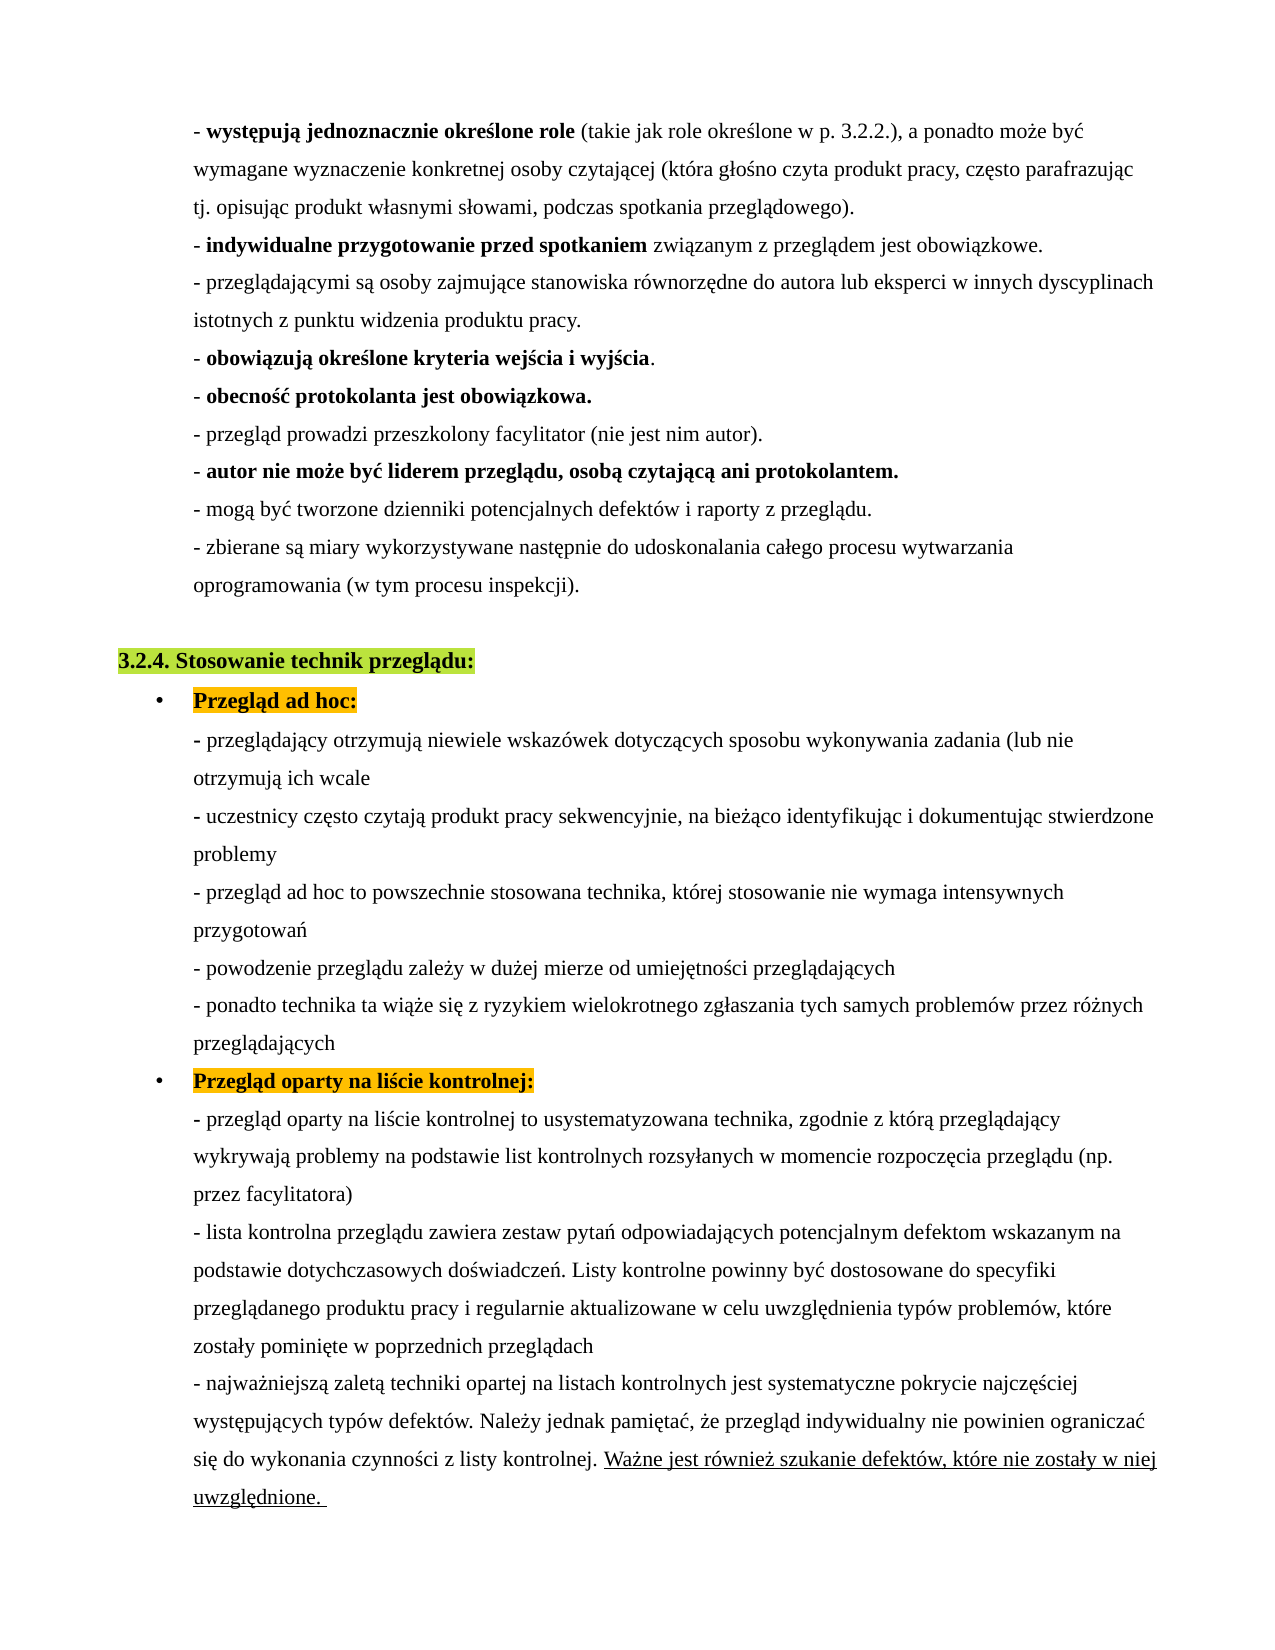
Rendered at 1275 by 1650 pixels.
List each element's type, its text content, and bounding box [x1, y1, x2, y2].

list - powodzenie przeglądu zależy w dużej mierze od umiejętności przeglądających [156, 954, 1157, 980]
list - ponadto technika ta wiąże się z ryzykiem wielokrotnego zgłaszania tych samych problemów przez różnych przeglądających [156, 992, 1157, 1055]
list - autor nie może być liderem przeglądu, osobą czytającą ani protokolantem. [156, 458, 1157, 484]
list - obecność protokolanta jest obowiązkowa. [156, 383, 1157, 408]
list - przeglądający otrzymują niewiele wskazówek dotyczących sposobu wykonywania zadania (lub nie otrzymują ich wcale [156, 726, 1157, 791]
list Przegląd oparty na liście kontrolnej: [156, 1068, 1157, 1093]
list - przegląd oparty na liście kontrolnej to usystematyzowana technika, zgodnie z którą przeglądający wykrywają problemy na podstawie list kontrolnych rozsyłanych w momencie rozpoczęcia przeglądu (np. przez facylitatora) [156, 1106, 1157, 1207]
list - indywidualne przygotowanie przed spotkaniem związanym z przeglądem jest obowiązkowe. [156, 232, 1157, 257]
list - przegląd ad hoc to powszechnie stosowana technika, której stosowanie nie wymaga intensywnych przygotowań [156, 879, 1157, 942]
list - obowiązują określone kryteria wejścia i wyjścia. [156, 345, 1157, 370]
list - zbierane są miary wykorzystywane następnie do udoskonalania całego procesu wytwarzania oprogramowania (w tym procesu inspekcji). [156, 534, 1157, 597]
text 3.2.4. Stosowanie technik przeglądu: [118, 647, 1157, 674]
list - mogą być tworzone dzienniki potencjalnych defektów i raporty z przeglądu. [156, 496, 1157, 521]
list - przeglądającymi są osoby zajmujące stanowiska równorzędne do autora lub eksperci w innych dyscyplinach istotnych z punktu widzenia produktu pracy. [156, 269, 1157, 332]
list - występują jednoznacznie określone role (takie jak role określone w p. 3.2.2.), a ponadto może być wymagane wyznaczenie konkretnej osoby czytającej (która głośno czyta produkt pracy, często parafrazując tj. opisując produkt własnymi słowami, podczas spotkania przeglądowego). [156, 118, 1157, 219]
list - uczestnicy często czytają produkt pracy sekwencyjnie, na bieżąco identyfikując i dokumentując stwierdzone problemy [156, 803, 1157, 866]
list - lista kontrolna przeglądu zawiera zestaw pytań odpowiadających potencjalnym defektom wskazanym na podstawie dotychczasowych doświadczeń. Listy kontrolne powinny być dostosowane do specyfiki przeglądanego produktu pracy i regularnie aktualizowane w celu uwzględnienia typów problemów, które zostały pominięte w poprzednich przeglądach [156, 1219, 1157, 1358]
list - przegląd prowadzi przeszkolony facylitator (nie jest nim autor). [156, 421, 1157, 446]
list - najważniejszą zaletą techniki opartej na listach kontrolnych jest systematyczne pokrycie najczęściej występujących typów defektów. Należy jednak pamiętać, że przegląd indywidualny nie powinien ograniczać się do wykonania czynności z listy kontrolnej. Ważne jest również szukanie defektów, które nie zostały w niej uwzględnione. [156, 1370, 1157, 1509]
list Przegląd ad hoc: [156, 687, 1157, 713]
